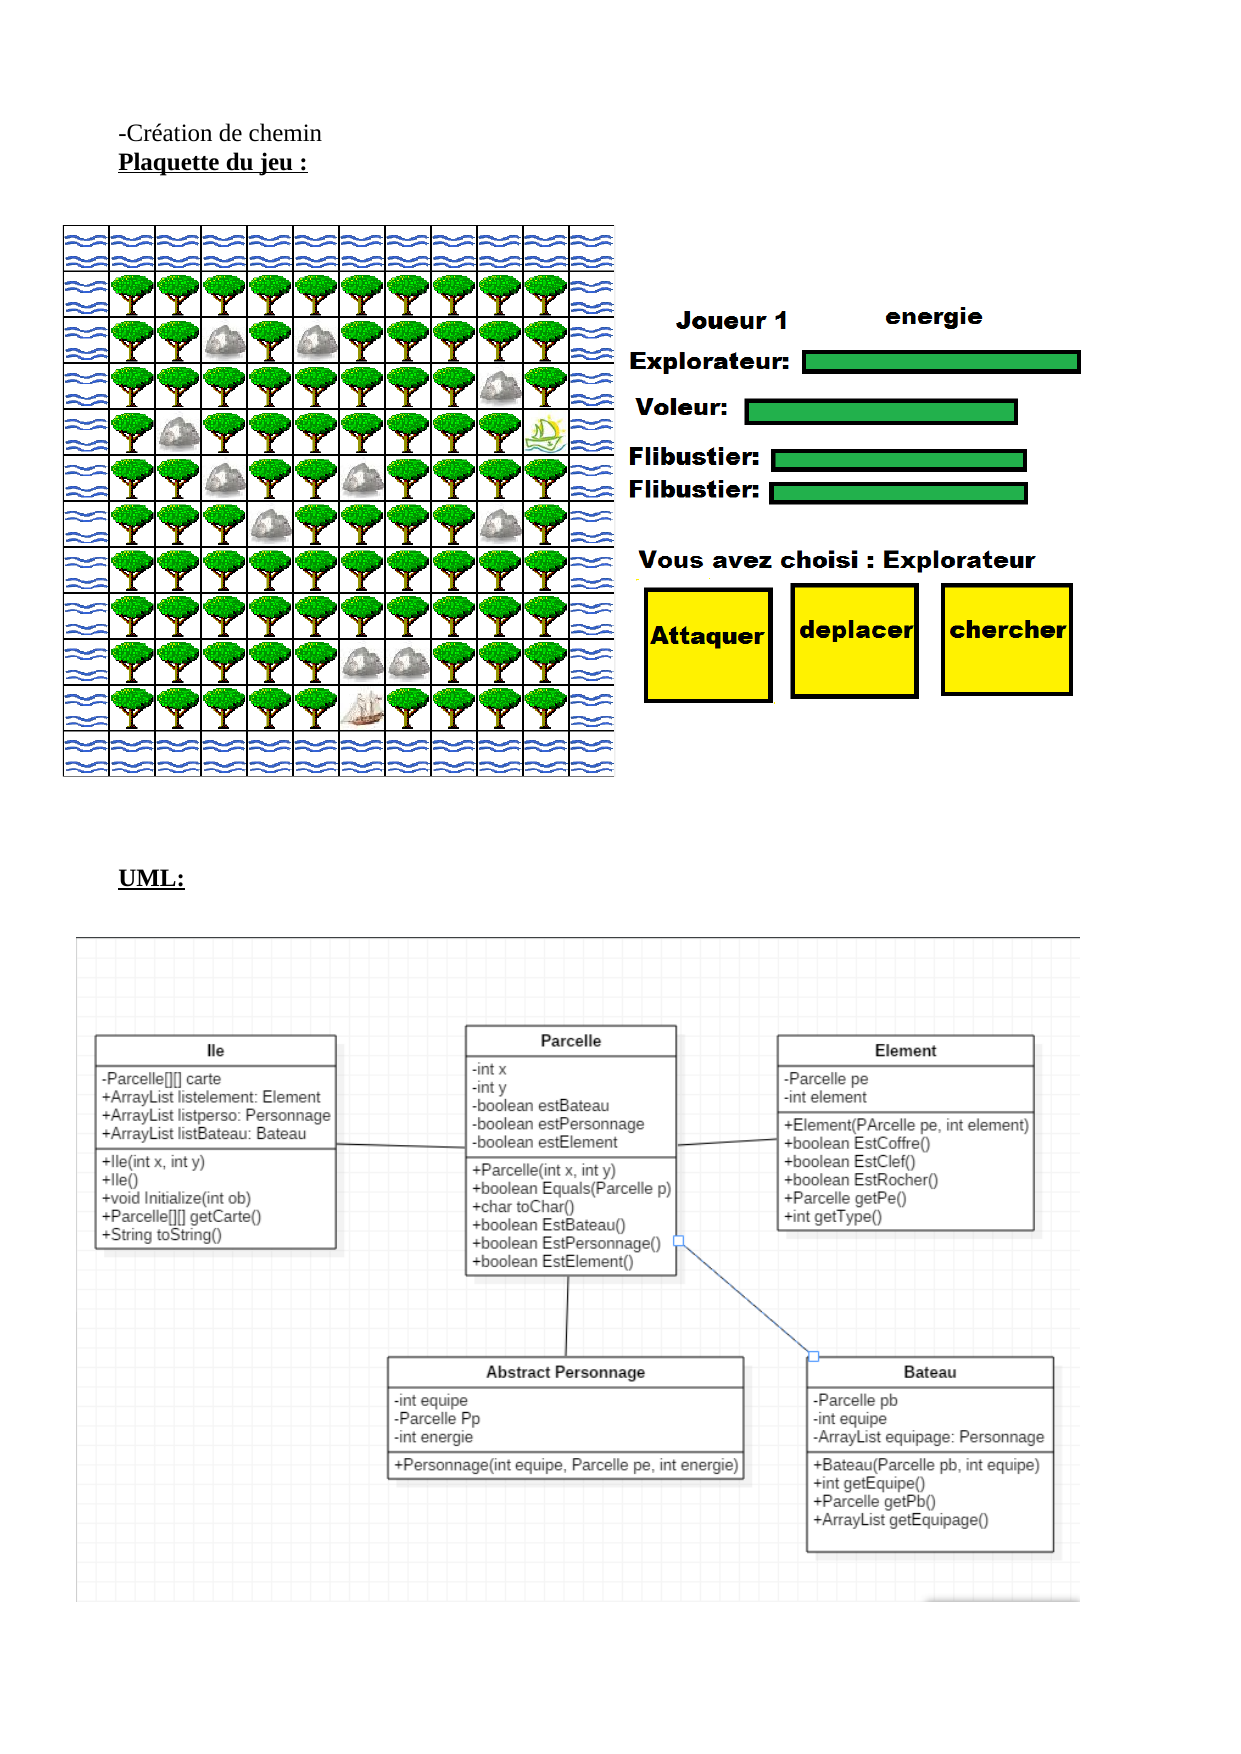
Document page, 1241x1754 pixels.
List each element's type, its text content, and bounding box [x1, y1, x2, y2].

picture [76, 937, 1080, 1602]
text Plaquette du jeu : [118, 147, 1122, 176]
text -Création de chemin [118, 118, 1122, 147]
picture [62, 225, 1200, 777]
text UML: [118, 863, 1122, 892]
